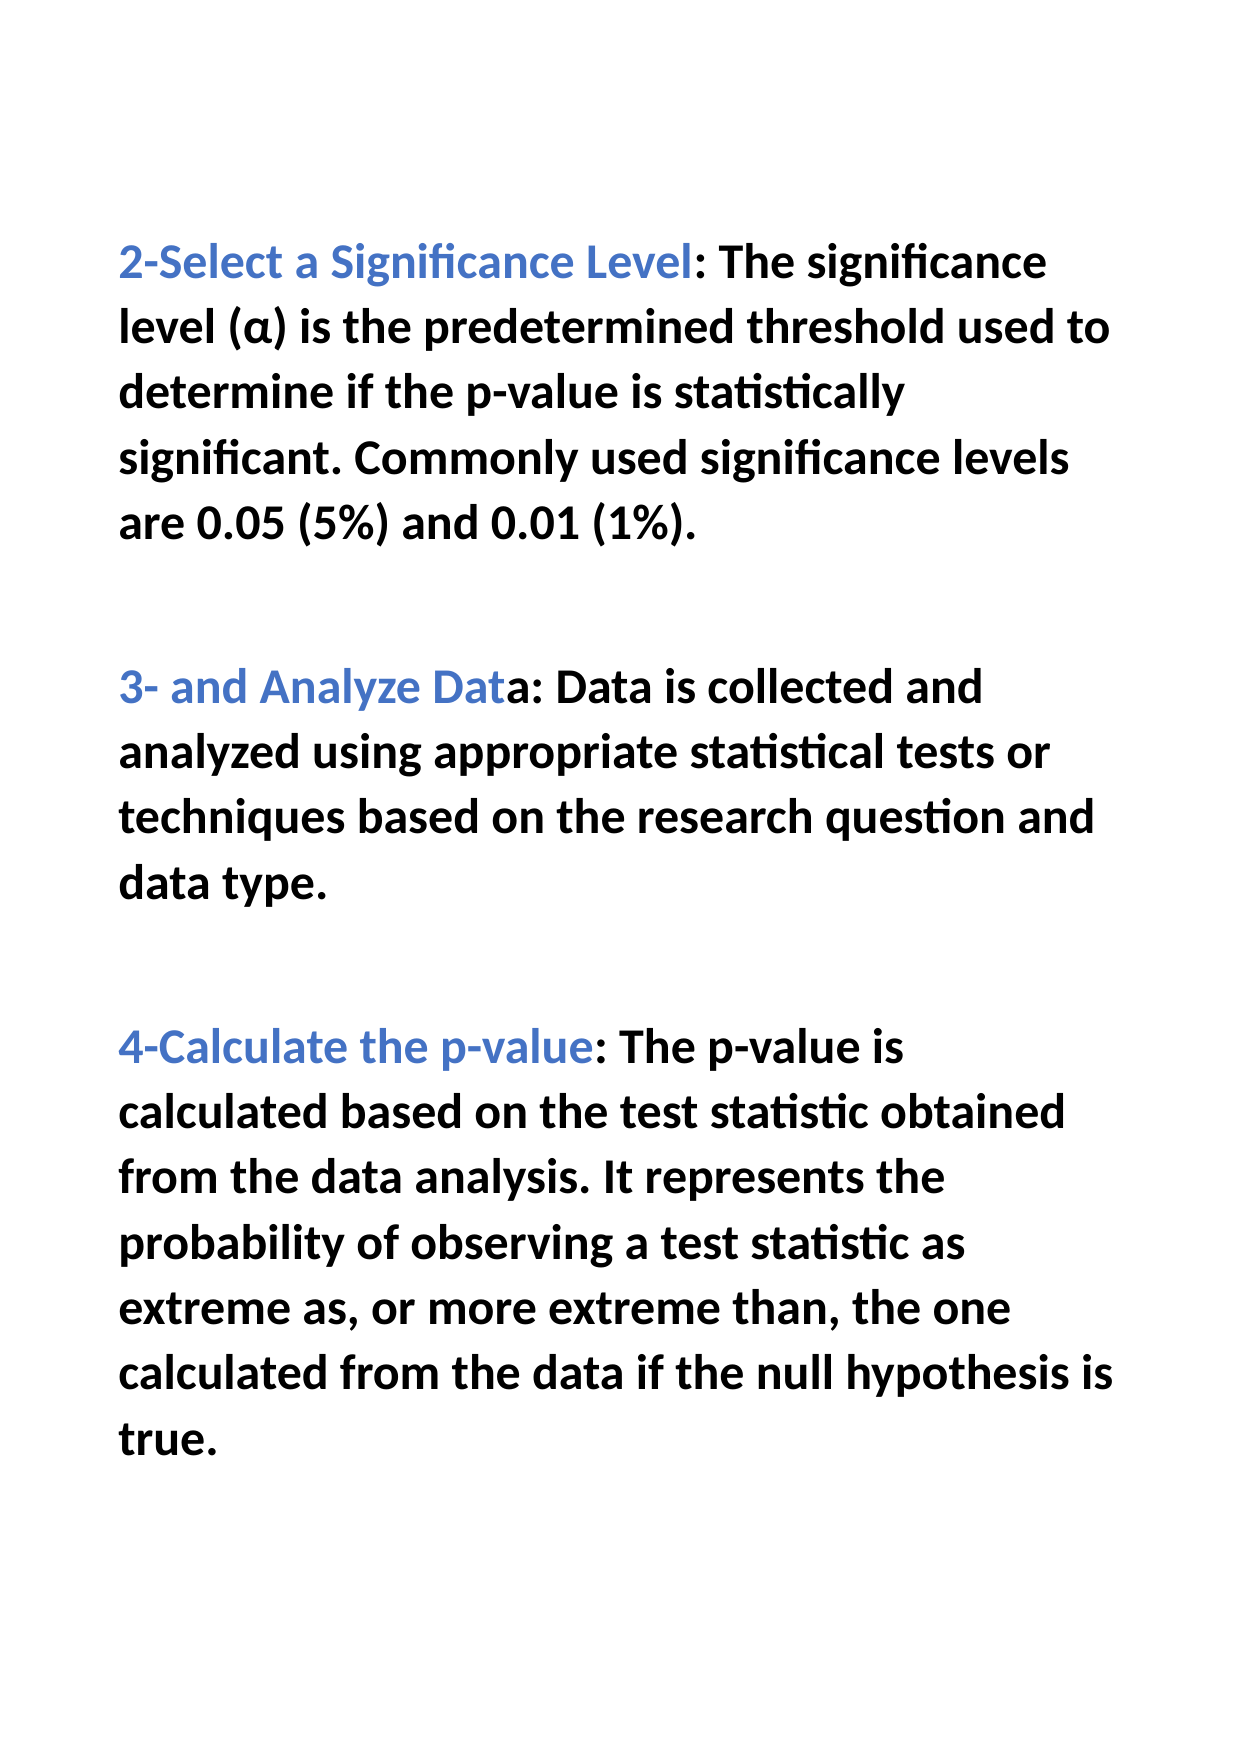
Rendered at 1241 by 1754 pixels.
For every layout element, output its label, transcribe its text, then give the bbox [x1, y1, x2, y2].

text 4-Calculate the p-value: The p-value is calculated based on the test statistic obtained from the data analysis. It represents the probability of observing a test statistic as extreme as, or more extreme than, the one calculated from the data if the null hypothesis is true. [118, 1015, 1122, 1468]
text 2-Select a Significance Level: The significance level (α) is the predetermined threshold used to determine if the p-value is statistically significant. Commonly used significance levels are 0.05 (5%) and 0.01 (1%). [118, 229, 1122, 552]
text 3- and Analyze Data: Data is collected and analyzed using appropriate statistical tests or techniques based on the research question and data type. [118, 655, 1122, 912]
